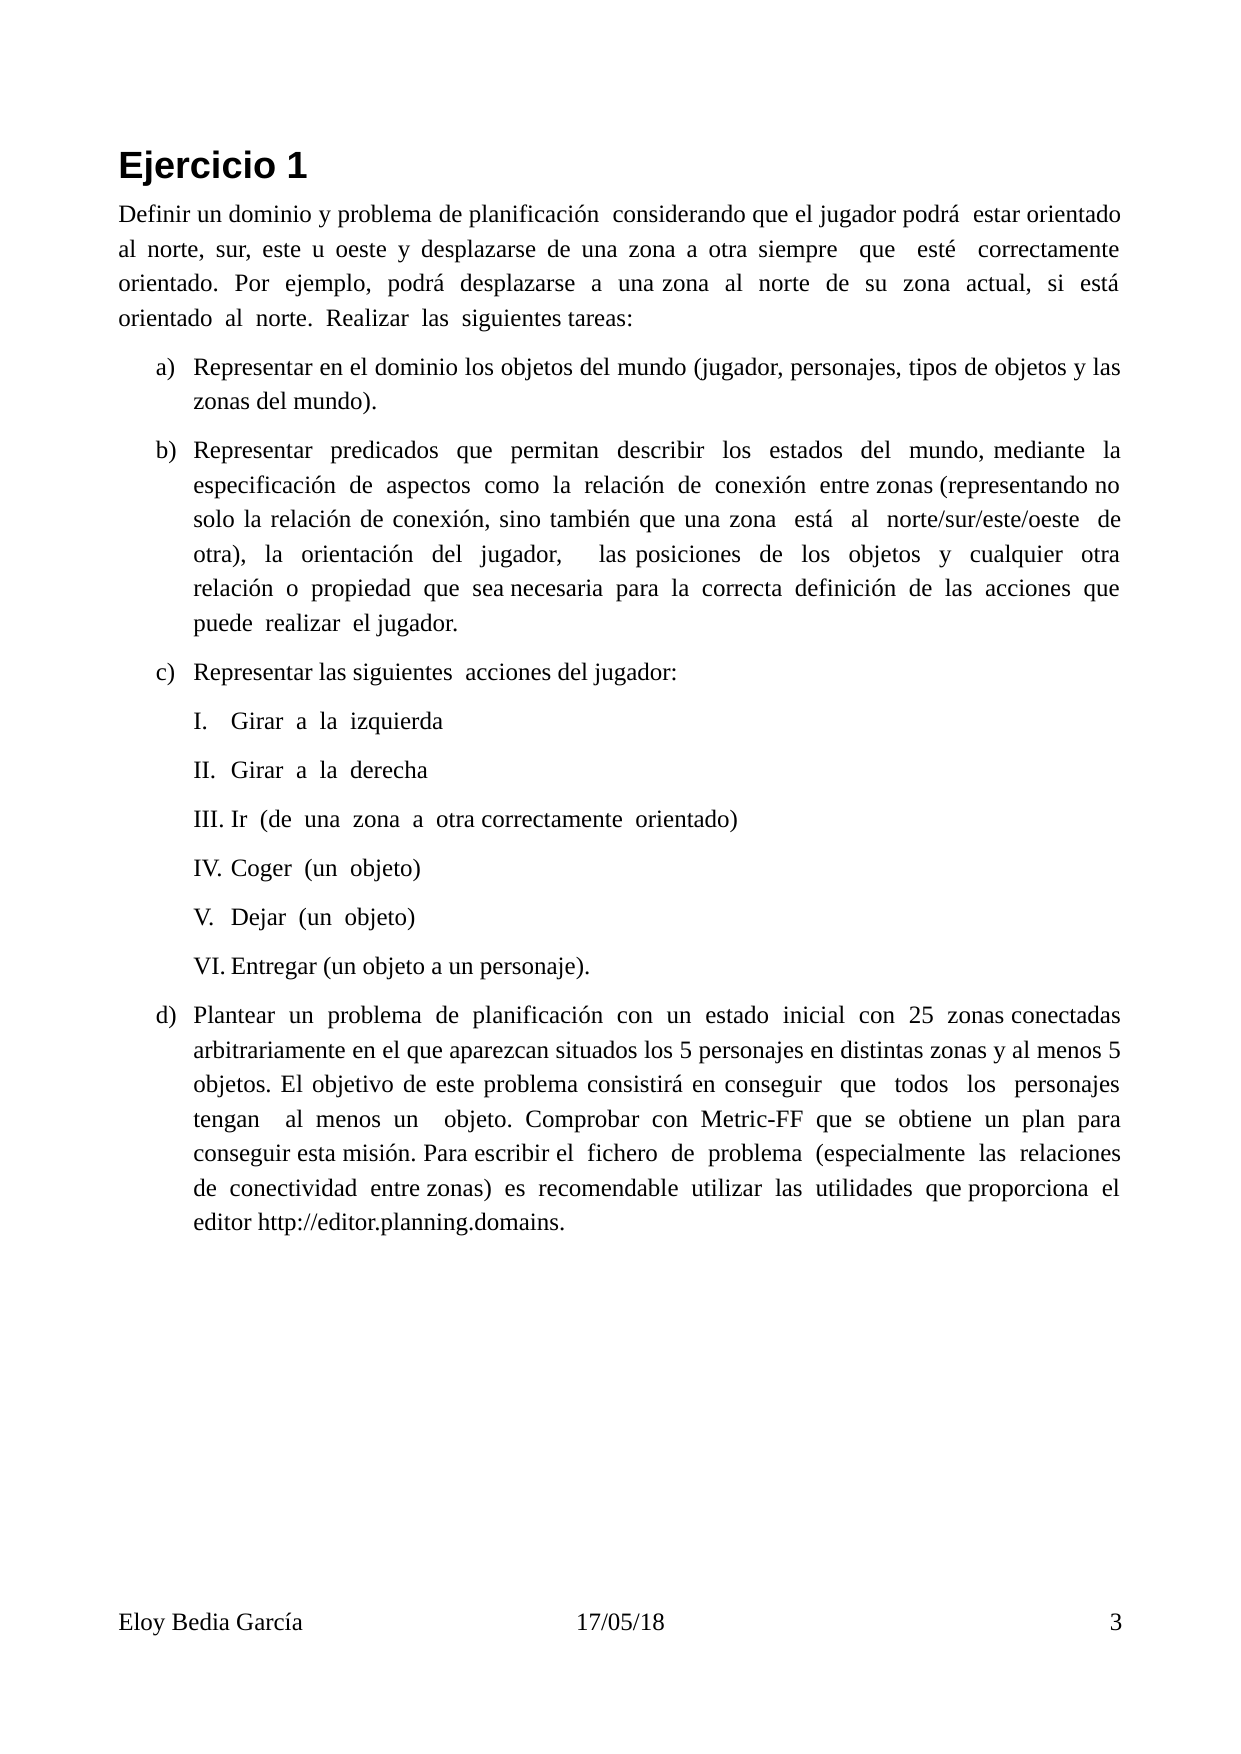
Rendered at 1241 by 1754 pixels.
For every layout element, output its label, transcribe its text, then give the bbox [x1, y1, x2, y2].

list Plantear un problema de planificación con un estado inicial con 25 zonas conectadas arbitrariamente en el que aparezcan situados los 5 personajes en distintas zonas y al menos 5 objetos. El objetivo de este problema consistirá en conseguir que todos los personajes tengan al menos un objeto. Comprobar con Metric-FF que se obtiene un plan para conseguir esta misión. Para escribir el fichero de problema (especialmente las relaciones de conectividad entre zonas) es recomendable utilizar las utilidades que proporciona el editor http://editor.planning.domains. [156, 1000, 1122, 1236]
list Girar a la izquierda [193, 706, 1122, 734]
list Girar a la derecha [193, 755, 1122, 784]
list Representar predicados que permitan describir los estados del mundo, mediante la especificación de aspectos como la relación de conexión entre zonas (representando no solo la relación de conexión, sino también que una zona está al norte/sur/este/oeste de otra), la orientación del jugador, las posiciones de los objetos y cualquier otra relación o propiedad que sea necesaria para la correcta definición de las acciones que puede realizar el jugador. [156, 435, 1122, 636]
list Coger (un objeto) [193, 853, 1122, 882]
text Definir un dominio y problema de planificación considerando que el jugador podrá estar orientado al norte, sur, este u oeste y desplazarse de una zona a otra siempre que esté correctamente orientado. Por ejemplo, podrá desplazarse a una zona al norte de su zona actual, si está orientado al norte. Realizar las siguientes tareas: [118, 199, 1122, 331]
list Representar en el dominio los objetos del mundo (jugador, personajes, tipos de objetos y las zonas del mundo). [156, 352, 1122, 415]
list Representar las siguientes acciones del jugador: [156, 657, 1122, 686]
list Dejar (un objeto) [193, 902, 1122, 931]
list Entregar (un objeto a un personaje). [193, 951, 1122, 980]
subtitle Ejercicio 1 [118, 143, 1122, 187]
list Ir (de una zona a otra correctamente orientado) [193, 804, 1122, 833]
